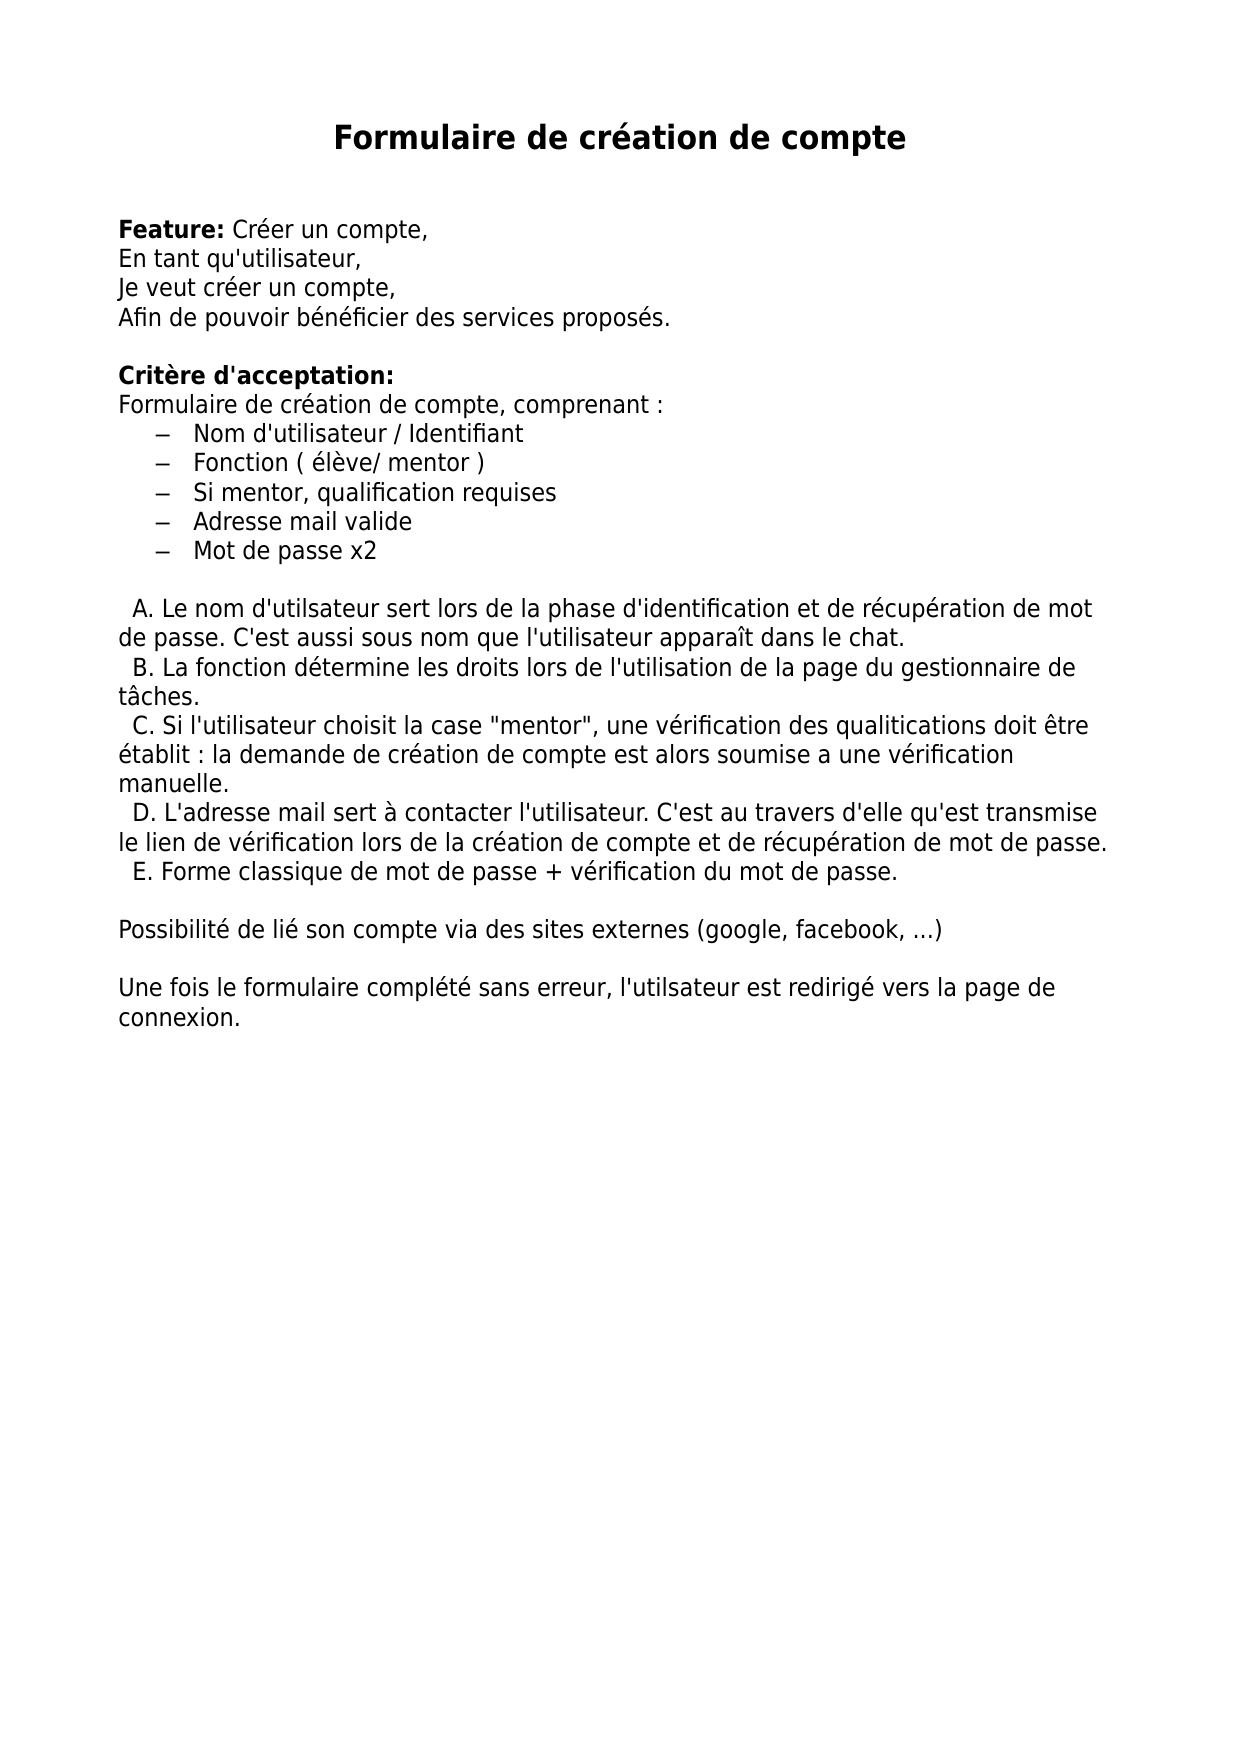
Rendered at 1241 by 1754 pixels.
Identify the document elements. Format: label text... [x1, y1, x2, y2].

list Si mentor, qualification requises [156, 478, 1122, 507]
text C. Si l'utilisateur choisit la case "mentor", une vérification des qualitications doit être établit : la demande de création de compte est alors soumise a une vérification manuelle. [118, 711, 1122, 799]
text E. Forme classique de mot de passe + vérification du mot de passe. [118, 857, 1122, 886]
text Feature: Créer un compte, [118, 215, 1122, 244]
text A. Le nom d'utilsateur sert lors de la phase d'identification et de récupération de mot de passe. C'est aussi sous nom que l'utilisateur apparaît dans le chat. [118, 594, 1122, 653]
list Nom d'utilisateur / Identifiant [156, 419, 1122, 449]
text En tant qu'utilisateur, [118, 244, 1122, 274]
text B. La fonction détermine les droits lors de l'utilisation de la page du gestionnaire de tâches. [118, 653, 1122, 711]
list Mot de passe x2 [156, 536, 1122, 565]
text Possibilité de lié son compte via des sites externes (google, facebook, ...) [118, 915, 1122, 944]
text Je veut créer un compte, [118, 274, 1122, 303]
list Fonction ( élève/ mentor ) [156, 449, 1122, 478]
text D. L'adresse mail sert à contacter l'utilisateur. C'est au travers d'elle qu'est transmise le lien de vérification lors de la création de compte et de récupération de mot de passe. [118, 799, 1122, 857]
list Adresse mail valide [156, 507, 1122, 536]
text Afin de pouvoir bénéficier des services proposés. [118, 303, 1122, 332]
text Formulaire de création de compte, comprenant : [118, 390, 1122, 419]
text Une fois le formulaire complété sans erreur, l'utilsateur est redirigé vers la page de connexion. [118, 974, 1122, 1032]
text Formulaire de création de compte [118, 118, 1122, 157]
text Critère d'acceptation: [118, 361, 1122, 390]
